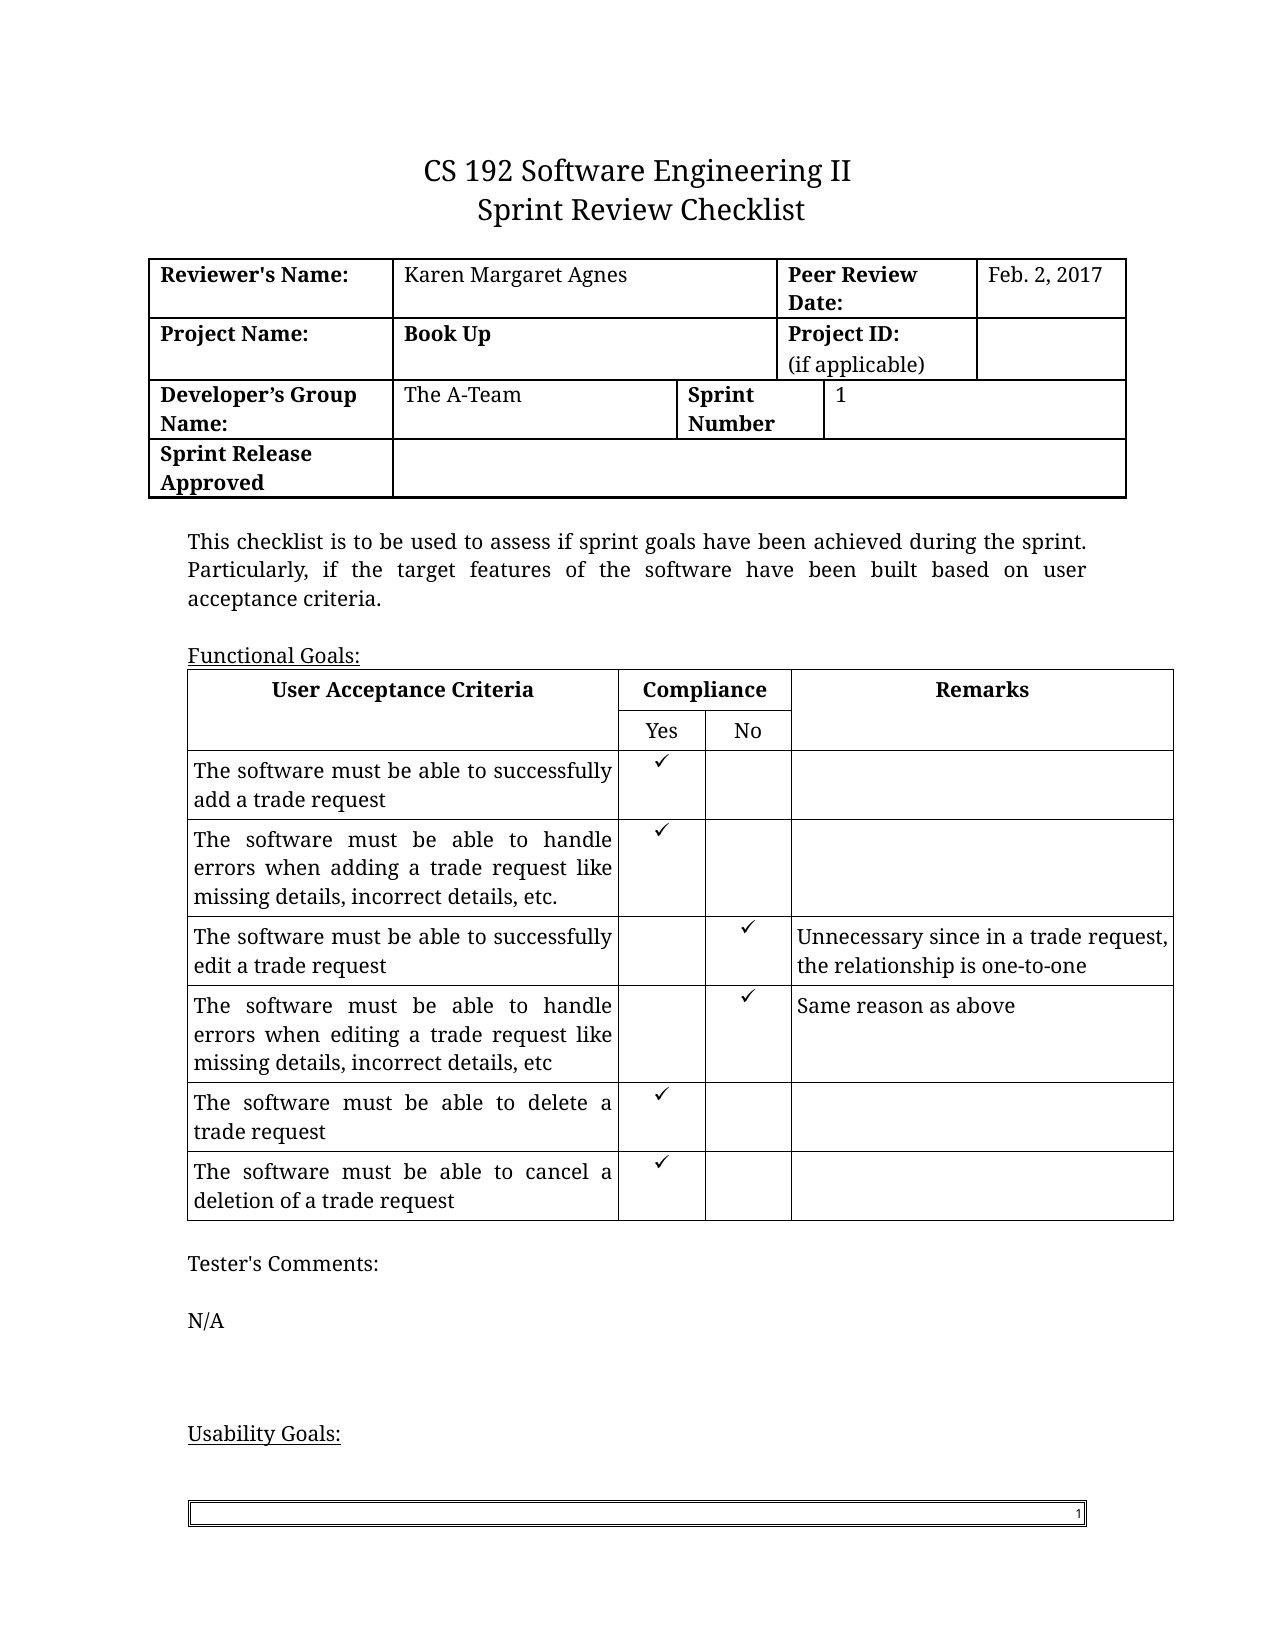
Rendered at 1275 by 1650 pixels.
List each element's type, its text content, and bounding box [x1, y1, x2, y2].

table_header Karen Margaret Agnes [394, 260, 776, 317]
text This checklist is to be used to assess if sprint goals have been achieved during the sprint. Particularly, if the target features of the software have been built based on user acceptance criteria. [187, 527, 1087, 612]
table_cell [706, 820, 791, 916]
text Tester's Comments: [187, 1249, 1087, 1277]
table_cell [706, 1152, 791, 1220]
table_cell  [619, 1152, 705, 1220]
table_cell Developer’s Group Name: [150, 381, 392, 437]
table_cell (if applicable) [778, 348, 976, 378]
table_cell  [619, 751, 705, 819]
table_cell Same reason as above [792, 986, 1173, 1082]
table_cell  [619, 1083, 705, 1151]
table_cell Project Name: [150, 319, 392, 378]
table_cell  [706, 917, 791, 985]
text Sprint Review Checklist [187, 190, 1087, 229]
table_header Feb. 2, 2017 [978, 260, 1125, 317]
table_cell The software must be able to cancel a deletion of a trade request [188, 1152, 618, 1220]
table_cell [619, 917, 705, 985]
table_cell Yes [619, 711, 705, 750]
table_header Peer Review Date: [778, 260, 976, 317]
table_cell [619, 986, 705, 1082]
text Functional Goals: [187, 641, 1087, 669]
table_cell The software must be able to successfully edit a trade request [188, 917, 618, 985]
table_cell [792, 1152, 1173, 1220]
table_cell [792, 751, 1173, 819]
table_header Reviewer's Name: [150, 260, 392, 317]
table_cell [706, 751, 791, 819]
table_cell Sprint Number [678, 381, 823, 437]
table_cell Project ID: [778, 319, 976, 348]
table_cell Book Up [394, 319, 776, 378]
table_cell Unnecessary since in a trade request, the relationship is one-to-one [792, 917, 1173, 985]
table_cell The software must be able to successfully add a trade request [188, 751, 618, 819]
table_cell  [619, 820, 705, 916]
table_cell 1 [825, 381, 1125, 437]
table_cell The software must be able to handle errors when editing a trade request like missing details, incorrect details, etc [188, 986, 618, 1082]
table_header User Acceptance Criteria [188, 670, 618, 750]
text Usability Goals: [187, 1419, 1087, 1448]
table_cell [792, 820, 1173, 916]
text CS 192 Software Engineering II [187, 150, 1087, 190]
table_cell [394, 440, 1125, 496]
table_cell The software must be able to handle errors when adding a trade request like missing details, incorrect details, etc. [188, 820, 618, 916]
text N/A [187, 1306, 1087, 1334]
table_cell [978, 319, 1125, 378]
table_header Remarks [792, 670, 1173, 750]
table_cell [706, 1083, 791, 1151]
table_header Compliance [619, 670, 791, 709]
table_cell The software must be able to delete a trade request [188, 1083, 618, 1151]
table_cell [792, 1083, 1173, 1151]
table_cell Sprint Release Approved [150, 440, 392, 496]
table_cell The A-Team [394, 381, 676, 437]
table_cell No [706, 711, 791, 750]
table_cell  [706, 986, 791, 1082]
